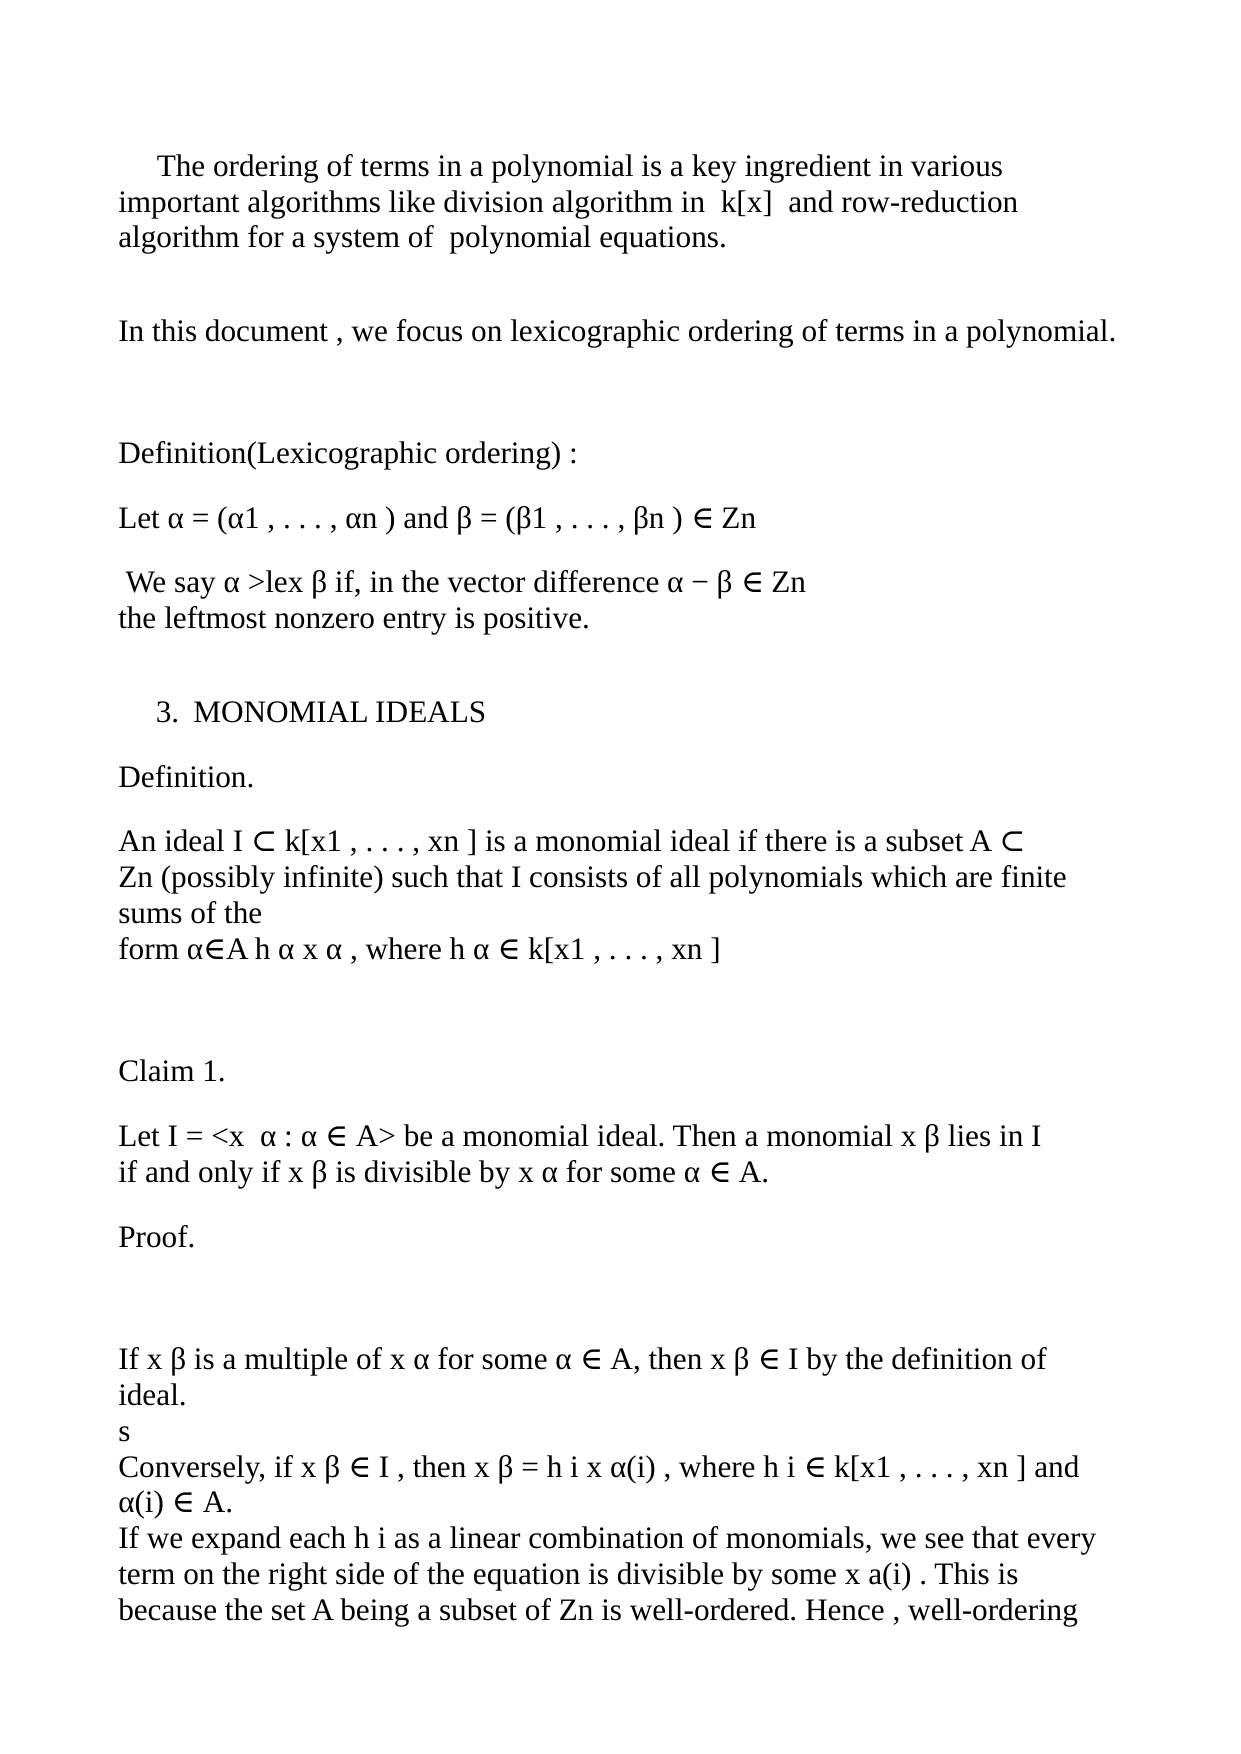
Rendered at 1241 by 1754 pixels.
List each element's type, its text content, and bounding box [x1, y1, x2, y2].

text The ordering of terms in a polynomial is a key ingredient in various important algorithms like division algorithm in k[x] and row-reduction algorithm for a system of polynomial equations. [118, 147, 1122, 255]
list MONOMIAL IDEALS [156, 693, 1122, 729]
text form α∈A h α x α , where h α ∈ k[x1 , . . . , xn ] [118, 930, 1122, 966]
text Zn (possibly infinite) such that I consists of all polynomials which are finite sums of the [118, 858, 1122, 930]
text If we expand each h i as a linear combination of monomials, we see that every term on the right side of the equation is divisible by some x a(i) . This is because the set A being a subset of Zn is well-ordered. Hence , well-ordering [118, 1520, 1122, 1627]
text Let I = <x α : α ∈ A> be a monomial ideal. Then a monomial x β lies in I [118, 1117, 1122, 1153]
text Conversely, if x β ∈ I , then x β = h i x α(i) , where h i ∈ k[x1 , . . . , xn ] and α(i) ∈ A. [118, 1448, 1122, 1520]
text Definition. [118, 758, 1122, 794]
text We say α >lex β if, in the vector difference α − β ∈ Zn [118, 564, 1122, 600]
text An ideal I ⊂ k[x1 , . . . , xn ] is a monomial ideal if there is a subset A ⊂ [118, 822, 1122, 858]
text Proof. [118, 1218, 1122, 1254]
text the leftmost nonzero entry is positive. [118, 600, 1122, 636]
text s [118, 1412, 1122, 1448]
text If x β is a multiple of x α for some α ∈ A, then x β ∈ I by the definition of ideal. [118, 1340, 1122, 1412]
text if and only if x β is divisible by x α for some α ∈ A. [118, 1153, 1122, 1189]
text In this document , we focus on lexicographic ordering of terms in a polynomial. [118, 312, 1122, 348]
text Definition(Lexicographic ordering) : [118, 434, 1122, 470]
text Claim 1. [118, 1052, 1122, 1088]
text Let α = (α1 , . . . , αn ) and β = (β1 , . . . , βn ) ∈ Zn [118, 499, 1122, 535]
